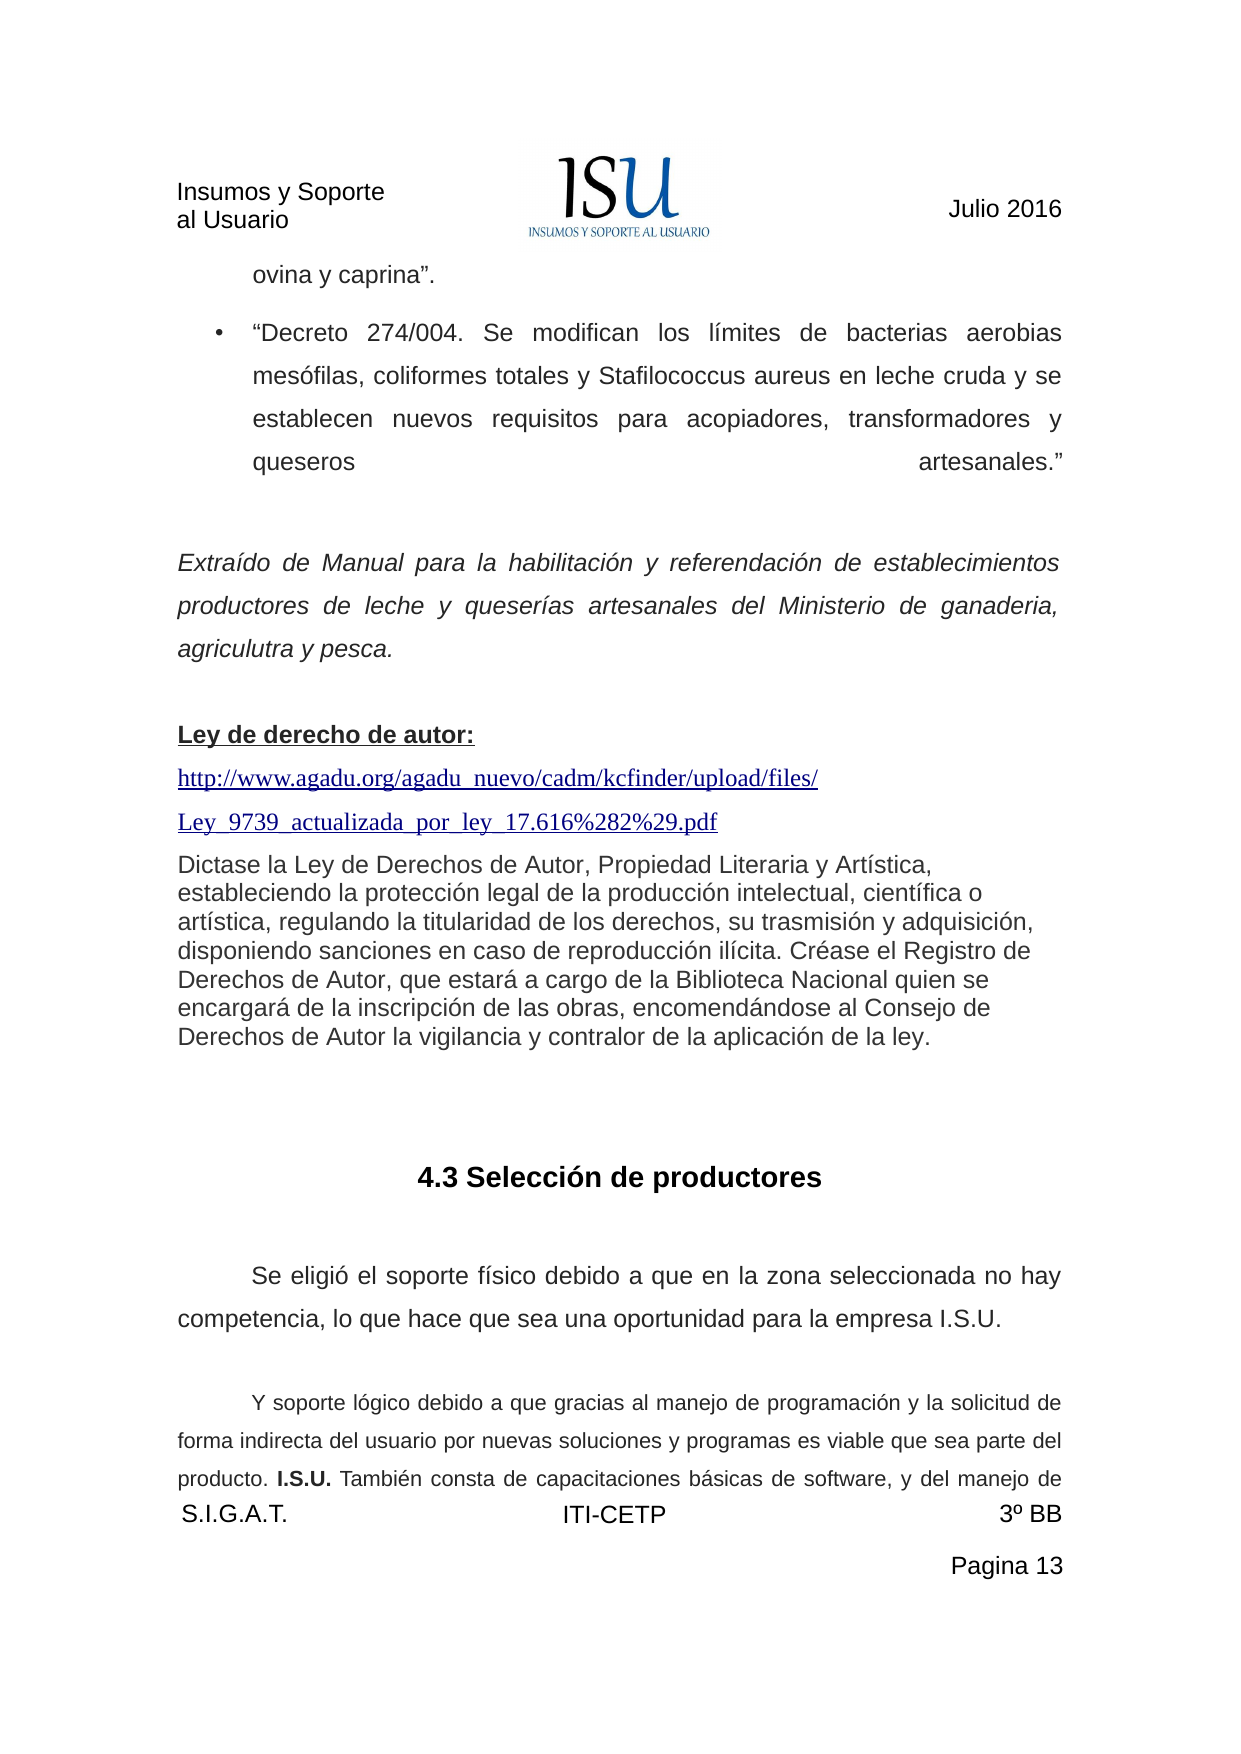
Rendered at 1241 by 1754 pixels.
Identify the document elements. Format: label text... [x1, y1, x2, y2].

picture [517, 138, 723, 252]
text 4.3 Selección de productores [177, 1160, 1063, 1193]
text Se eligió el soporte físico debido a que en la zona seleccionada no hay competencia, lo que hace que sea una oportunidad para la empresa I.S.U. [177, 1261, 1063, 1332]
text Dictase la Ley de Derechos de Autor, Propiedad Literaria y Artística, estableciendo la protección legal de la producción intelectual, científica o artística, regulando la titularidad de los derechos, su trasmisión y adquisición, disponiendo sanciones en caso de reproducción ilícita. Créase el Registro de Derechos de Autor, que estará a cargo de la Biblioteca Nacional quien se encargará de la inscripción de las obras, encomendándose al Consejo de Derechos de Autor la vigilancia y contralor de la aplicación de la ley. [177, 850, 1063, 1051]
text http://www.agadu.org/agadu_nuevo/cadm/kcfinder/upload/files/Ley_9739_actualizada_por_ley_17.616%282%29.pdf [177, 763, 1063, 835]
text Y soporte lógico debido a que gracias al manejo de programación y la solicitud de forma indirecta del usuario por nuevas soluciones y programas es viable que sea parte del producto. I.S.U. También consta de capacitaciones básicas de software, y del manejo de [177, 1390, 1063, 1491]
list ovina y caprina”. [215, 260, 1063, 288]
list “Decreto 274/004. Se modifican los límites de bacterias aerobias mesófilas, coliformes totales y Stafilococcus aureus en leche cruda y se establecen nuevos requisitos para acopiadores, transformadores y queseros artesanales.” [215, 317, 1063, 519]
text Ley de derecho de autor: [177, 720, 1063, 749]
text Extraído de Manual para la habilitación y referendación de establecimientos productores de leche y queserías artesanales del Ministerio de ganaderia, agriculutra y pesca. [177, 548, 1063, 663]
